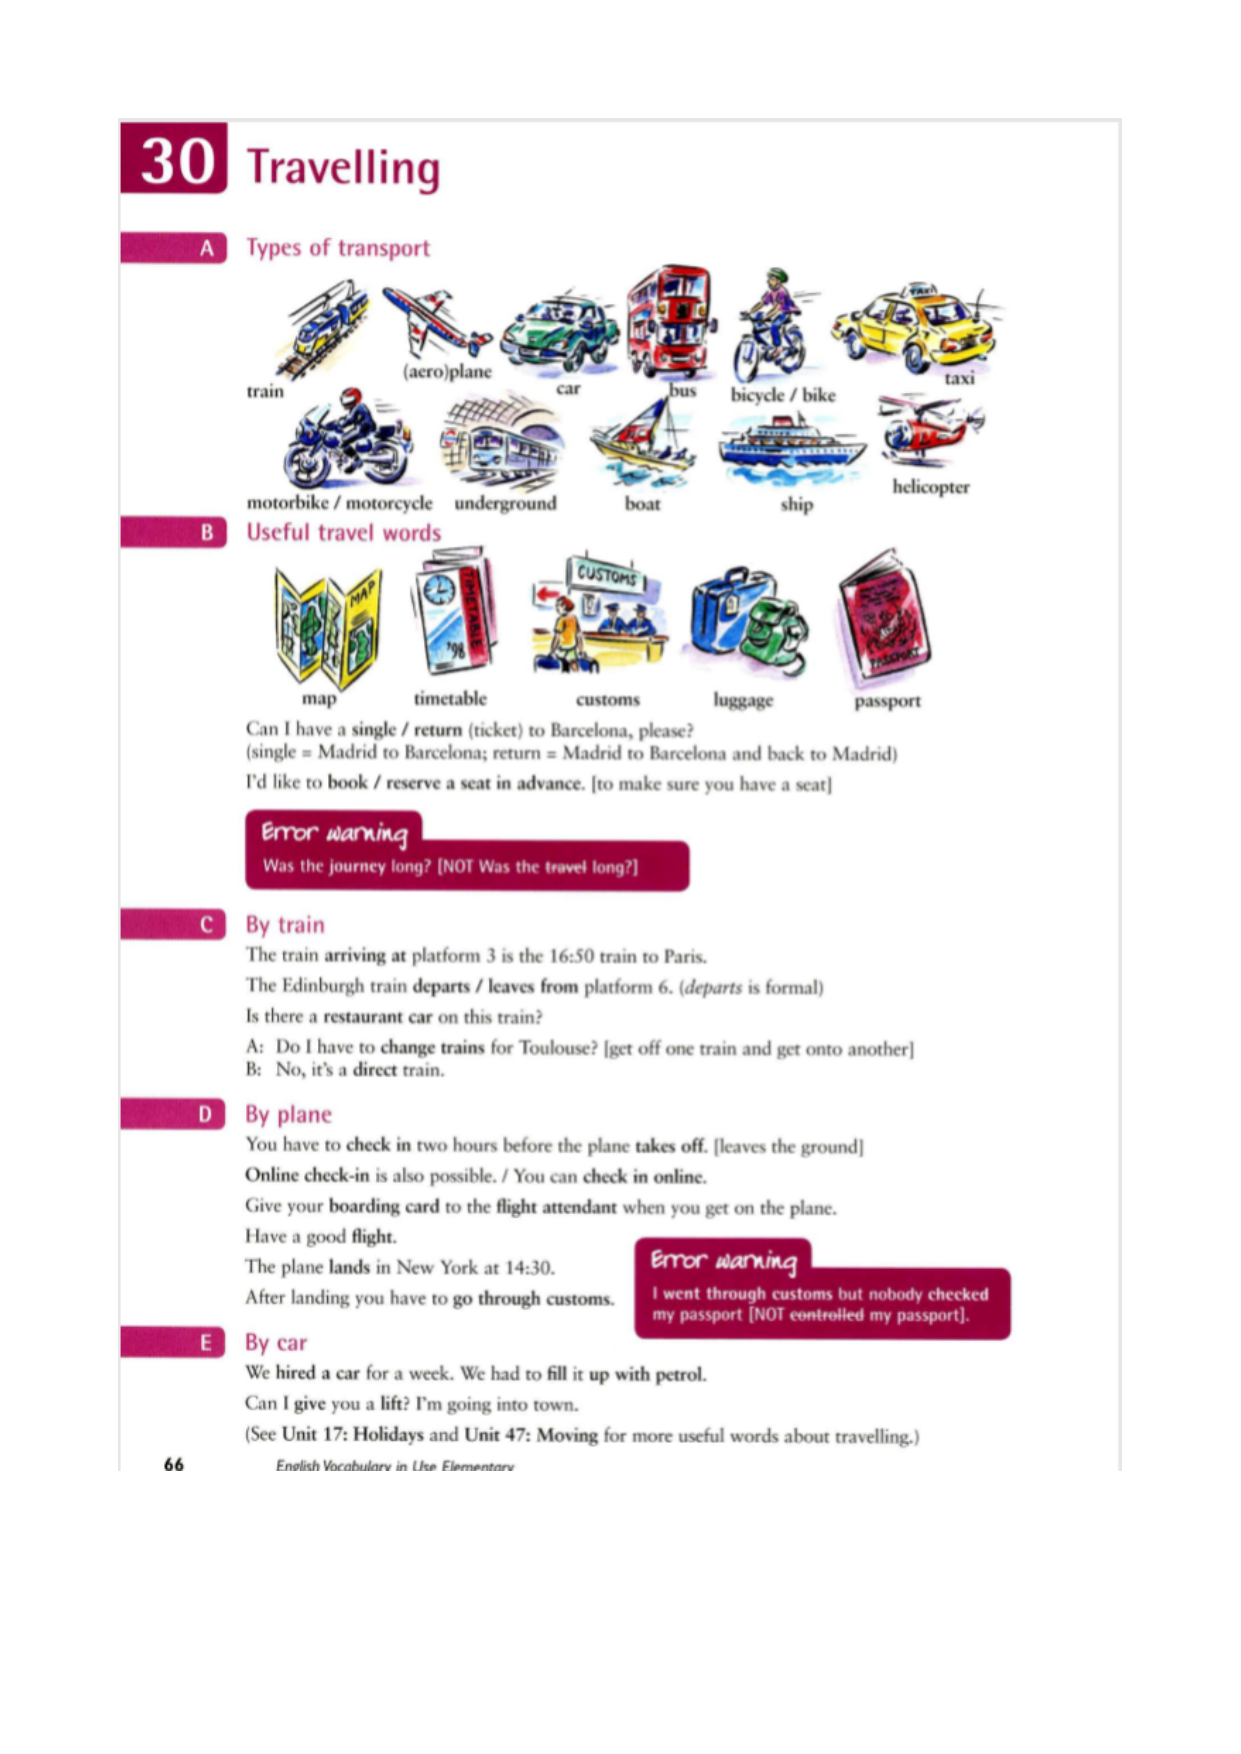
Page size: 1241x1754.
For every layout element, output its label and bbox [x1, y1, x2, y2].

picture [118, 118, 1122, 1471]
